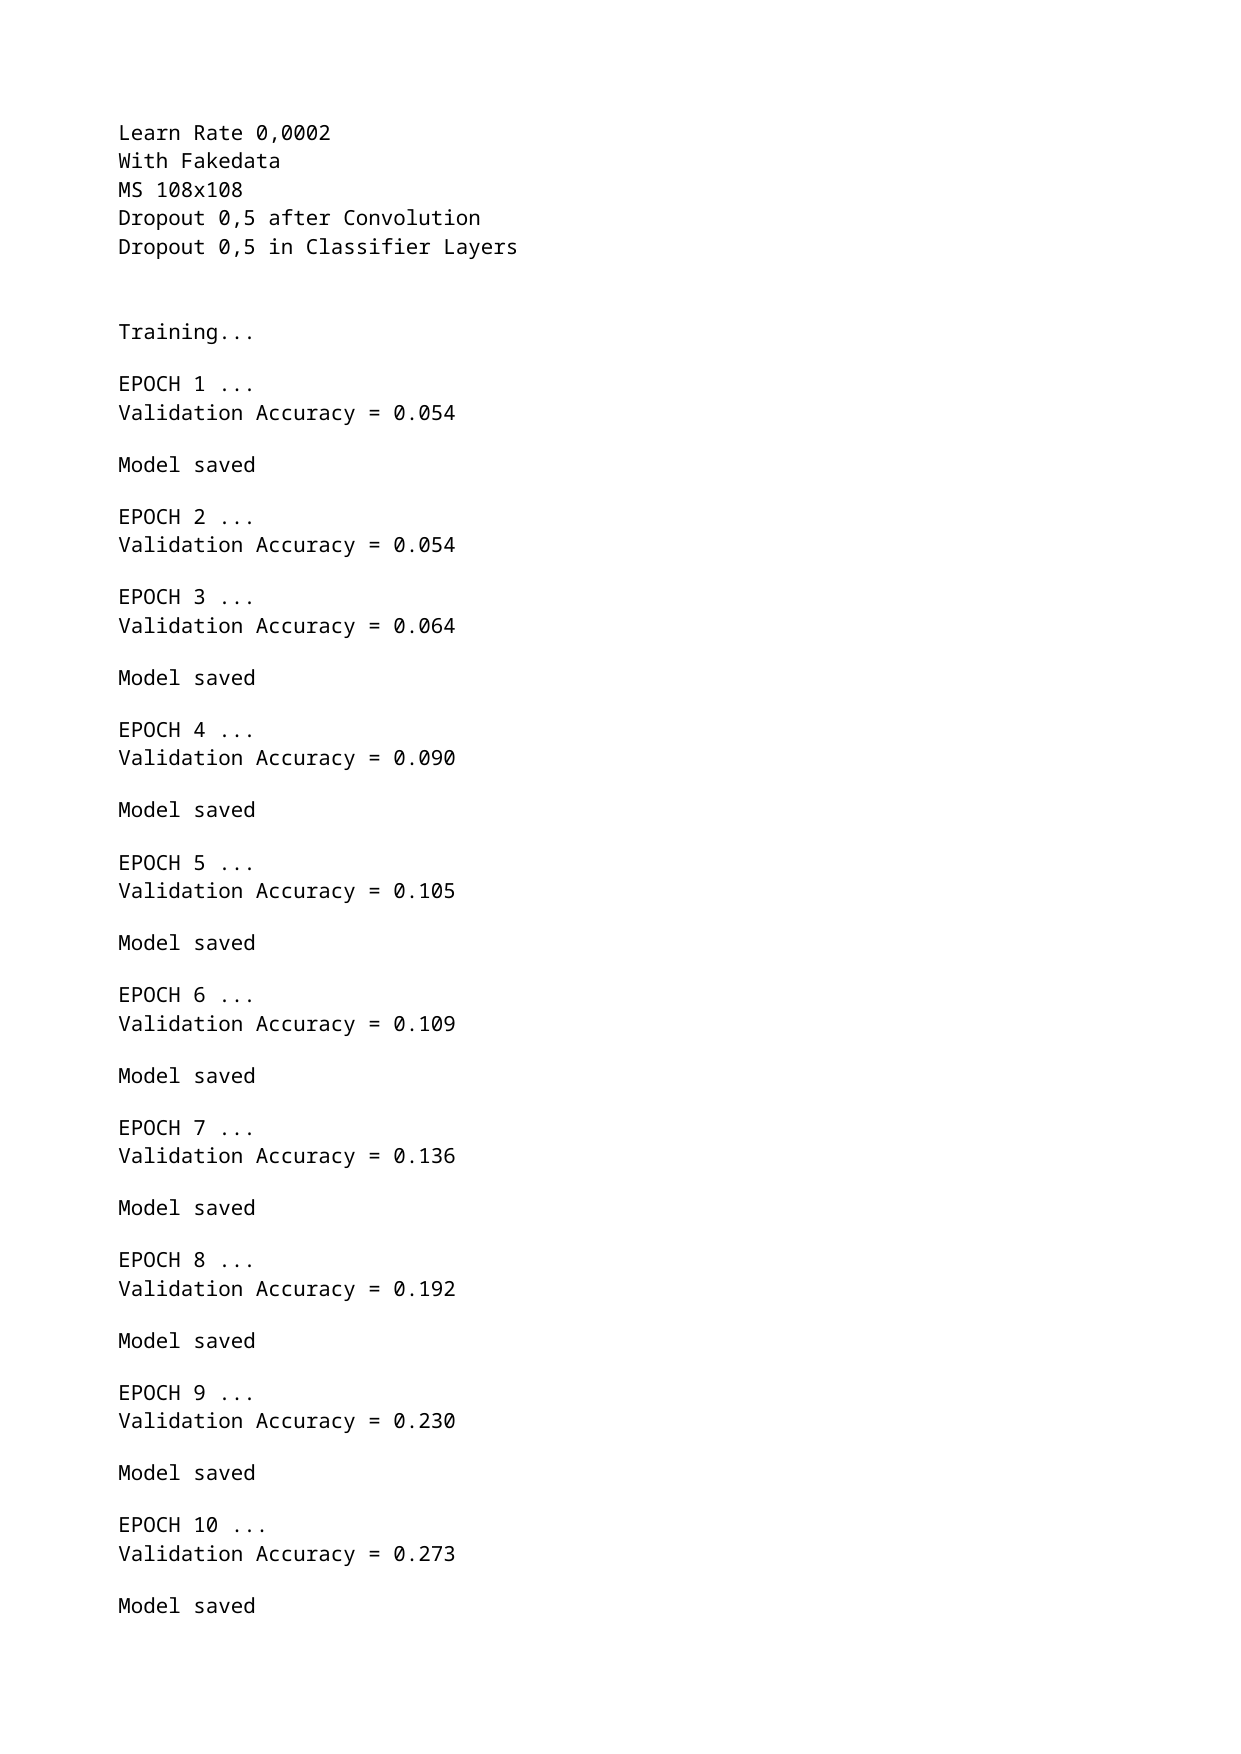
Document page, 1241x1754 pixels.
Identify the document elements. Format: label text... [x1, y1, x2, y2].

text EPOCH 9 ... [118, 1378, 1122, 1406]
text Model saved [118, 1458, 1122, 1487]
text Validation Accuracy = 0.192 [118, 1274, 1122, 1302]
text Validation Accuracy = 0.090 [118, 743, 1122, 772]
text Validation Accuracy = 0.054 [118, 530, 1122, 559]
text Model saved [118, 796, 1122, 824]
text Model saved [118, 1591, 1122, 1619]
text Training... [118, 317, 1122, 346]
text EPOCH 7 ... [118, 1113, 1122, 1141]
text Validation Accuracy = 0.273 [118, 1539, 1122, 1567]
text Model saved [118, 663, 1122, 691]
text Dropout 0,5 in Classifier Layers [118, 232, 1122, 260]
text EPOCH 3 ... [118, 582, 1122, 611]
text Model saved [118, 450, 1122, 478]
text EPOCH 4 ... [118, 715, 1122, 743]
text With Fakedata [118, 147, 1122, 175]
text Learn Rate 0,0002 [118, 118, 1122, 147]
text Validation Accuracy = 0.054 [118, 398, 1122, 426]
text Model saved [118, 1326, 1122, 1354]
text Dropout 0,5 after Convolution [118, 203, 1122, 232]
text Model saved [118, 1061, 1122, 1089]
text EPOCH 10 ... [118, 1511, 1122, 1539]
text EPOCH 6 ... [118, 980, 1122, 1009]
text EPOCH 8 ... [118, 1245, 1122, 1274]
text EPOCH 5 ... [118, 848, 1122, 876]
text MS 108x108 [118, 175, 1122, 203]
text Validation Accuracy = 0.064 [118, 611, 1122, 639]
text Validation Accuracy = 0.230 [118, 1406, 1122, 1435]
text Validation Accuracy = 0.105 [118, 876, 1122, 904]
text Validation Accuracy = 0.109 [118, 1009, 1122, 1037]
text EPOCH 1 ... [118, 369, 1122, 398]
text Validation Accuracy = 0.136 [118, 1141, 1122, 1170]
text Model saved [118, 928, 1122, 957]
text Model saved [118, 1193, 1122, 1222]
text EPOCH 2 ... [118, 502, 1122, 530]
